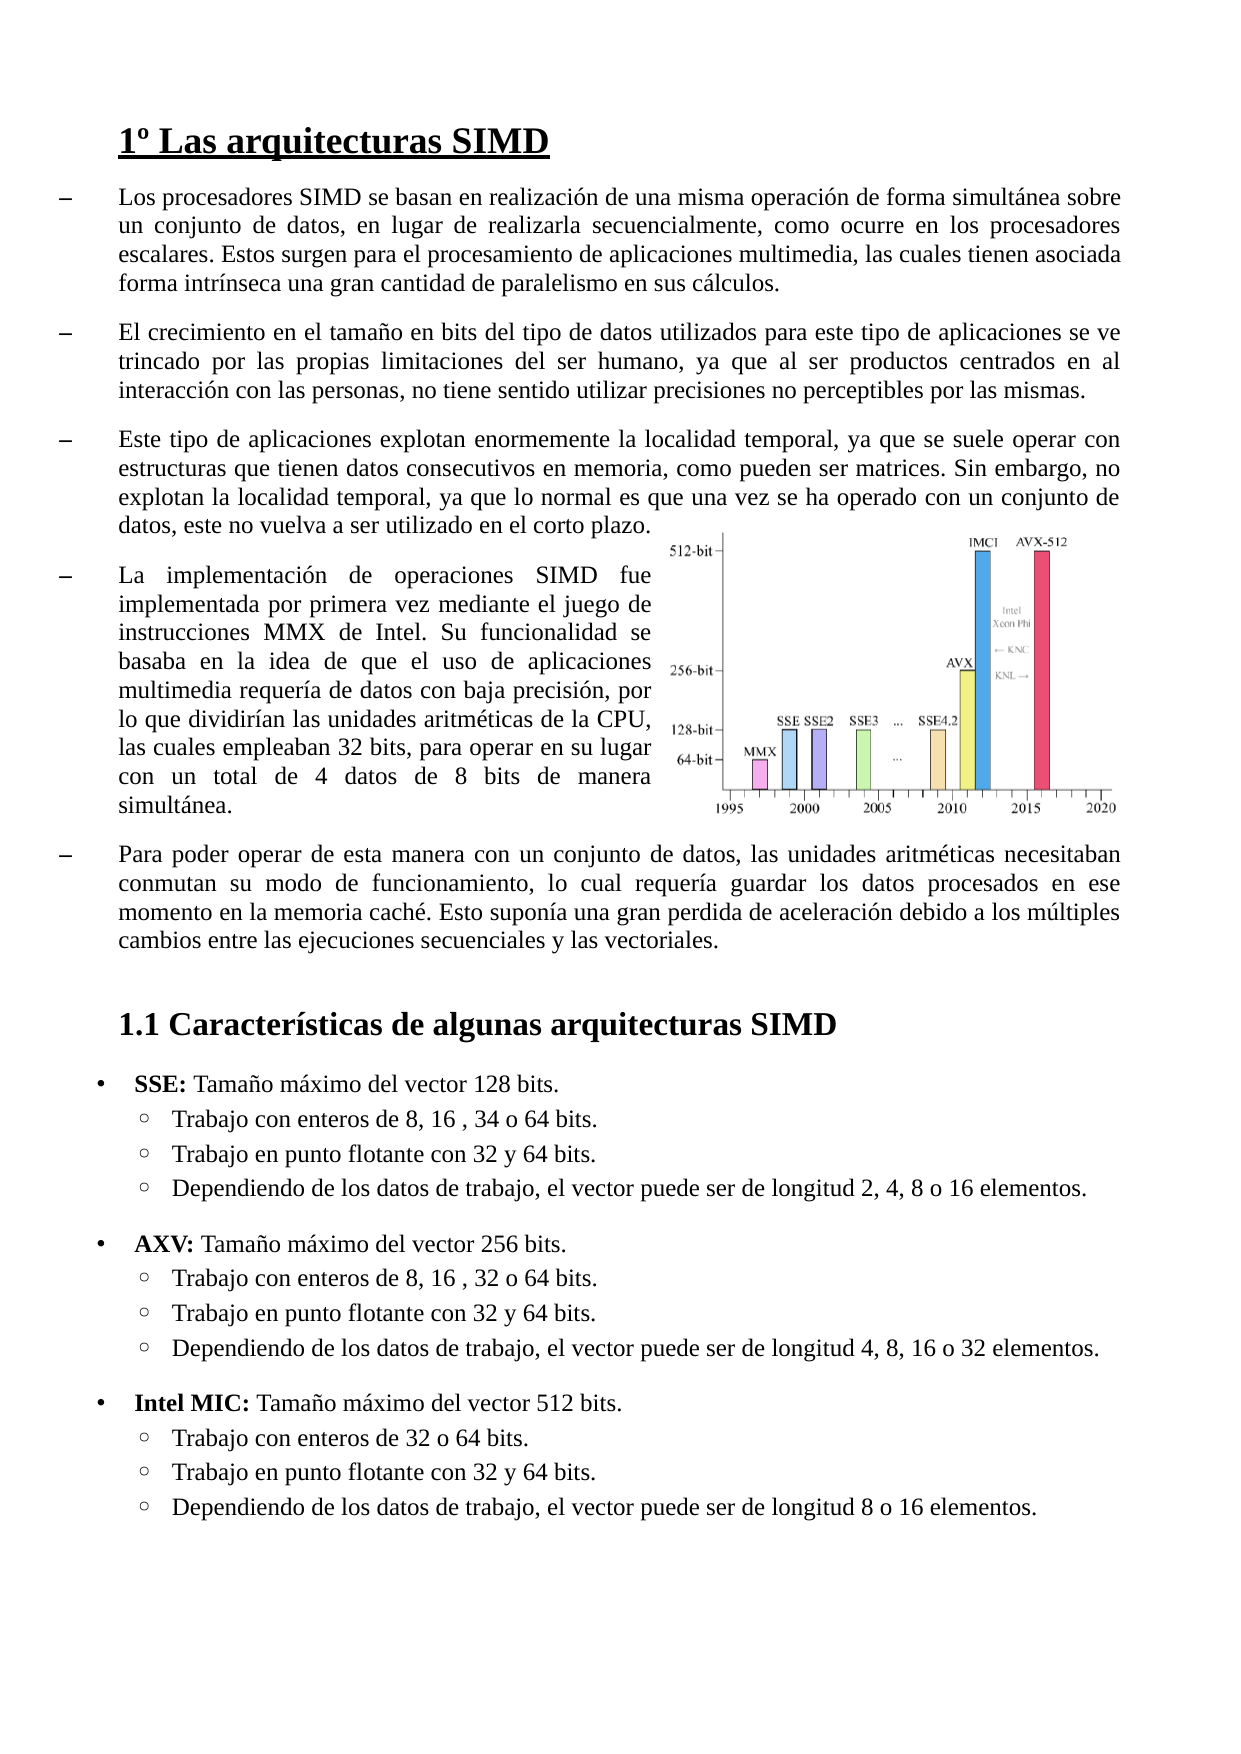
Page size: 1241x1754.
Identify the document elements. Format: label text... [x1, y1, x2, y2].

text 1.1 Características de algunas arquitecturas SIMD [118, 1004, 1122, 1043]
list Intel MIC: Tamaño máximo del vector 512 bits. [97, 1388, 1122, 1417]
list Trabajo con enteros de 8, 16 , 32 o 64 bits. [134, 1263, 1122, 1292]
text – El crecimiento en el tamaño en bits del tipo de datos utilizados para este tipo de aplicaciones se ve trincado por las propias limitaciones del ser humano, ya que al ser productos centrados en al interacción con las personas, no tiene sentido utilizar precisiones no perceptibles por las mismas. [59, 317, 1122, 404]
list Dependiendo de los datos de trabajo, el vector puede ser de longitud 2, 4, 8 o 16 elementos. [134, 1173, 1122, 1202]
list Trabajo con enteros de 32 o 64 bits. [134, 1423, 1122, 1452]
list Trabajo en punto flotante con 32 y 64 bits. [134, 1457, 1122, 1486]
text – Este tipo de aplicaciones explotan enormemente la localidad temporal, ya que se suele operar con estructuras que tienen datos consecutivos en memoria, como pueden ser matrices. Sin embargo, no explotan la localidad temporal, ya que lo normal es que una vez se ha operado con un conjunto de datos, este no vuelva a ser utilizado en el corto plazo. [59, 424, 1122, 539]
list AXV: Tamaño máximo del vector 256 bits. [97, 1229, 1122, 1257]
text – La implementación de operaciones SIMD fue implementada por primera vez mediante el juego de instrucciones MMX de Intel. Su funcionalidad se basaba en la idea de que el uso de aplicaciones multimedia requería de datos con baja precisión, por lo que dividirían las unidades aritméticas de la CPU, las cuales empleaban 32 bits, para operar en su lugar con un total de 4 datos de 8 bits de manera simultánea. [59, 560, 1122, 819]
list Dependiendo de los datos de trabajo, el vector puede ser de longitud 8 o 16 elementos. [134, 1492, 1122, 1521]
text – Los procesadores SIMD se basan en realización de una misma operación de forma simultánea sobre un conjunto de datos, en lugar de realizarla secuencialmente, como ocurre en los procesadores escalares. Estos surgen para el procesamiento de aplicaciones multimedia, las cuales tienen asociada forma intrínseca una gran cantidad de paralelismo en sus cálculos. [59, 182, 1122, 297]
list Dependiendo de los datos de trabajo, el vector puede ser de longitud 4, 8, 16 o 32 elementos. [134, 1333, 1122, 1362]
list Trabajo en punto flotante con 32 y 64 bits. [134, 1139, 1122, 1167]
list SSE: Tamaño máximo del vector 128 bits. [97, 1069, 1122, 1098]
picture [663, 527, 1123, 817]
text 1º Las arquitecturas SIMD [118, 118, 1122, 161]
list Trabajo en punto flotante con 32 y 64 bits. [134, 1298, 1122, 1327]
text – Para poder operar de esta manera con un conjunto de datos, las unidades aritméticas necesitaban conmutan su modo de funcionamiento, lo cual requería guardar los datos procesados en ese momento en la memoria caché. Esto suponía una gran perdida de aceleración debido a los múltiples cambios entre las ejecuciones secuenciales y las vectoriales. [59, 839, 1122, 954]
list Trabajo con enteros de 8, 16 , 34 o 64 bits. [134, 1104, 1122, 1133]
